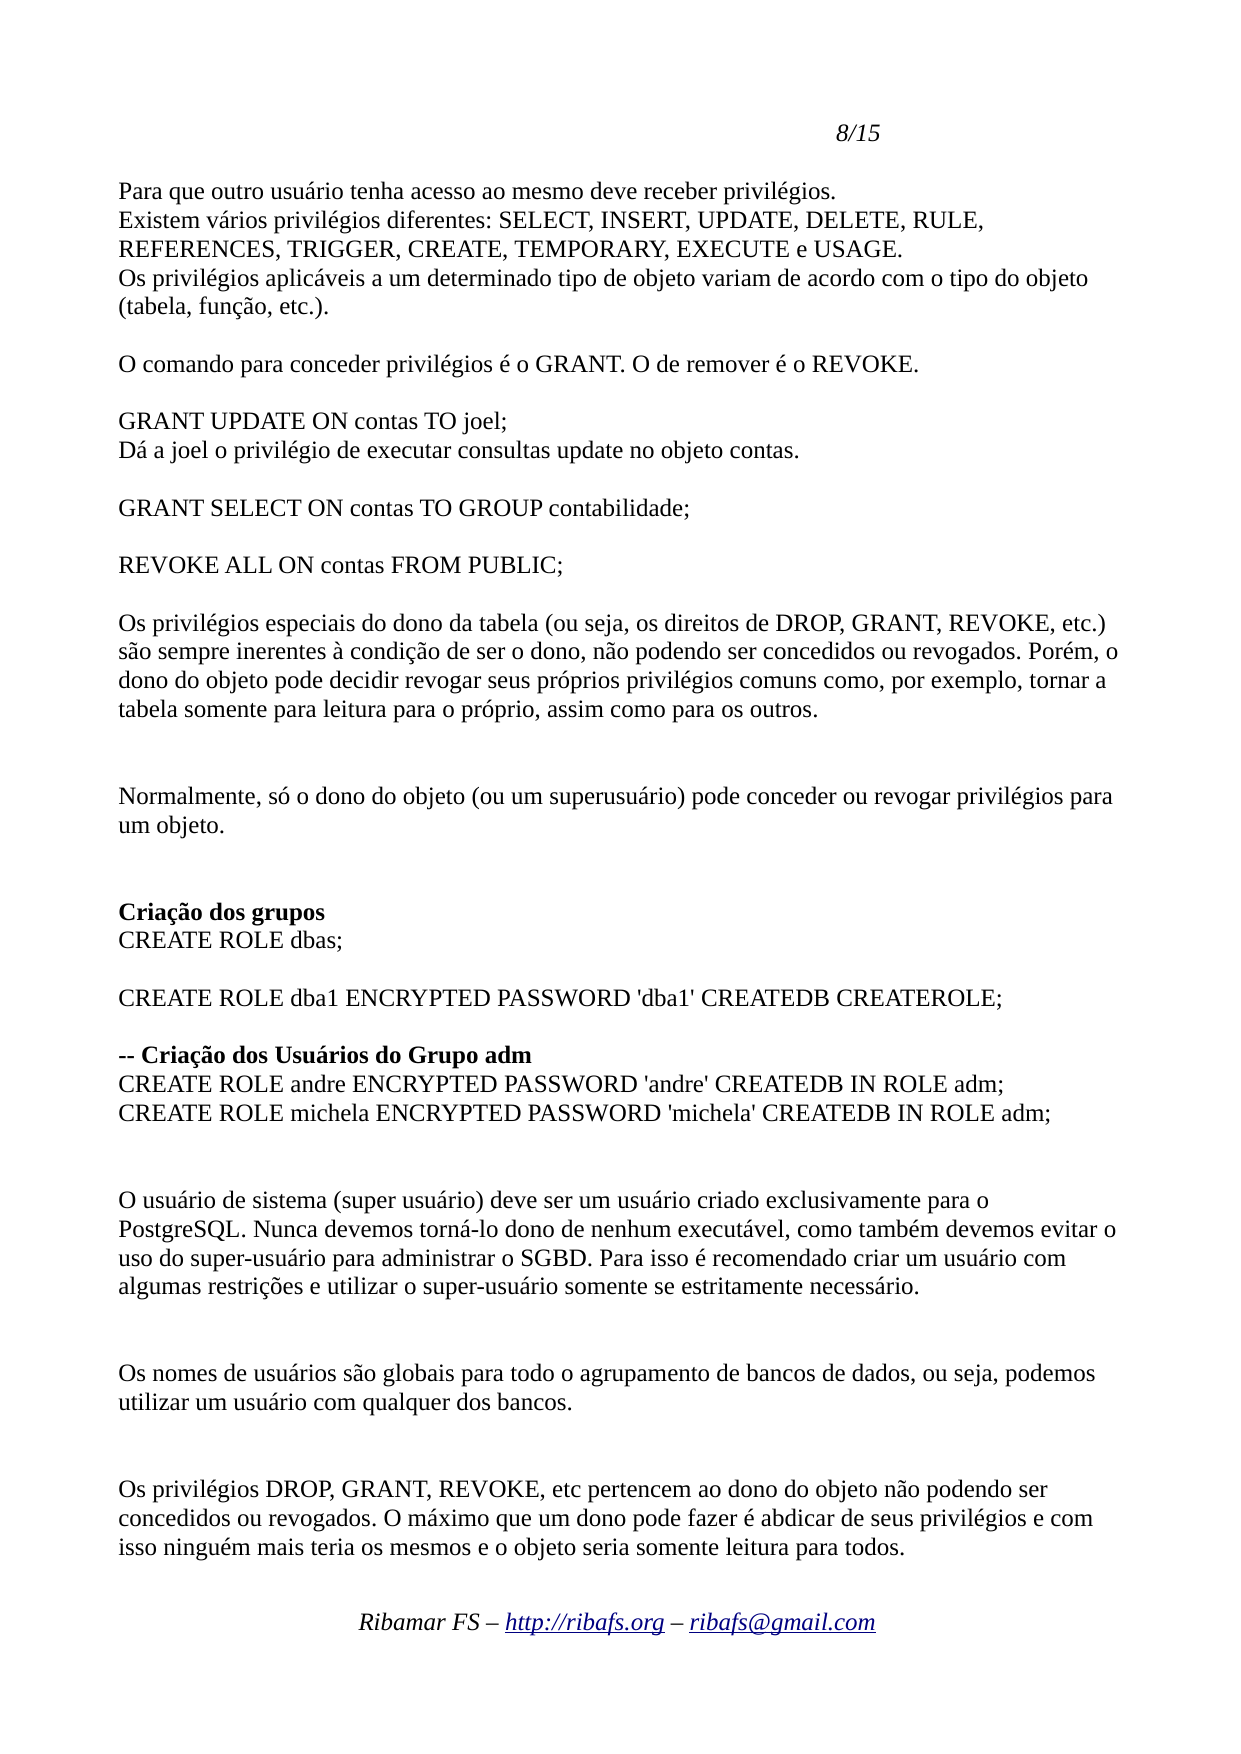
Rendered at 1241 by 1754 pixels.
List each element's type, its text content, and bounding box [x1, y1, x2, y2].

text O usuário de sistema (super usuário) deve ser um usuário criado exclusivamente para o PostgreSQL. Nunca devemos torná-lo dono de nenhum executável, como também devemos evitar o uso do super-usuário para administrar o SGBD. Para isso é recomendado criar um usuário com algumas restrições e utilizar o super-usuário somente se estritamente necessário. [118, 1185, 1122, 1300]
text Para que outro usuário tenha acesso ao mesmo deve receber privilégios. Existem vários privilégios diferentes: SELECT, INSERT, UPDATE, DELETE, RULE, REFERENCES, TRIGGER, CREATE, TEMPORARY, EXECUTE e USAGE. Os privilégios aplicáveis a um determinado tipo de objeto variam de acordo com o tipo do objeto (tabela, função, etc.). O comando para conceder privilégios é o GRANT. O de remover é o REVOKE. GRANT UPDATE ON contas TO joel; Dá a joel o privilégio de executar consultas update no objeto contas. GRANT SELECT ON contas TO GROUP contabilidade; REVOKE ALL ON contas FROM PUBLIC; Os privilégios especiais do dono da tabela (ou seja, os direitos de DROP, GRANT, REVOKE, etc.) são sempre inerentes à condição de ser o dono, não podendo ser concedidos ou revogados. Porém, o dono do objeto pode decidir revogar seus próprios privilégios comuns como, por exemplo, tornar a tabela somente para leitura para o próprio, assim como para os outros. [118, 176, 1122, 723]
text Criação dos grupos CREATE ROLE dbas; CREATE ROLE dba1 ENCRYPTED PASSWORD 'dba1' CREATEDB CREATEROLE; -- Criação dos Usuários do Grupo adm CREATE ROLE andre ENCRYPTED PASSWORD 'andre' CREATEDB IN ROLE adm; CREATE ROLE michela ENCRYPTED PASSWORD 'michela' CREATEDB IN ROLE adm; [118, 897, 1122, 1127]
text Normalmente, só o dono do objeto (ou um superusuário) pode conceder ou revogar privilégios para um objeto. [118, 781, 1122, 838]
text Os privilégios DROP, GRANT, REVOKE, etc pertencem ao dono do objeto não podendo ser concedidos ou revogados. O máximo que um dono pode fazer é abdicar de seus privilégios e com isso ninguém mais teria os mesmos e o objeto seria somente leitura para todos. [118, 1474, 1122, 1561]
text Os nomes de usuários são globais para todo o agrupamento de bancos de dados, ou seja, podemos utilizar um usuário com qualquer dos bancos. [118, 1358, 1122, 1416]
